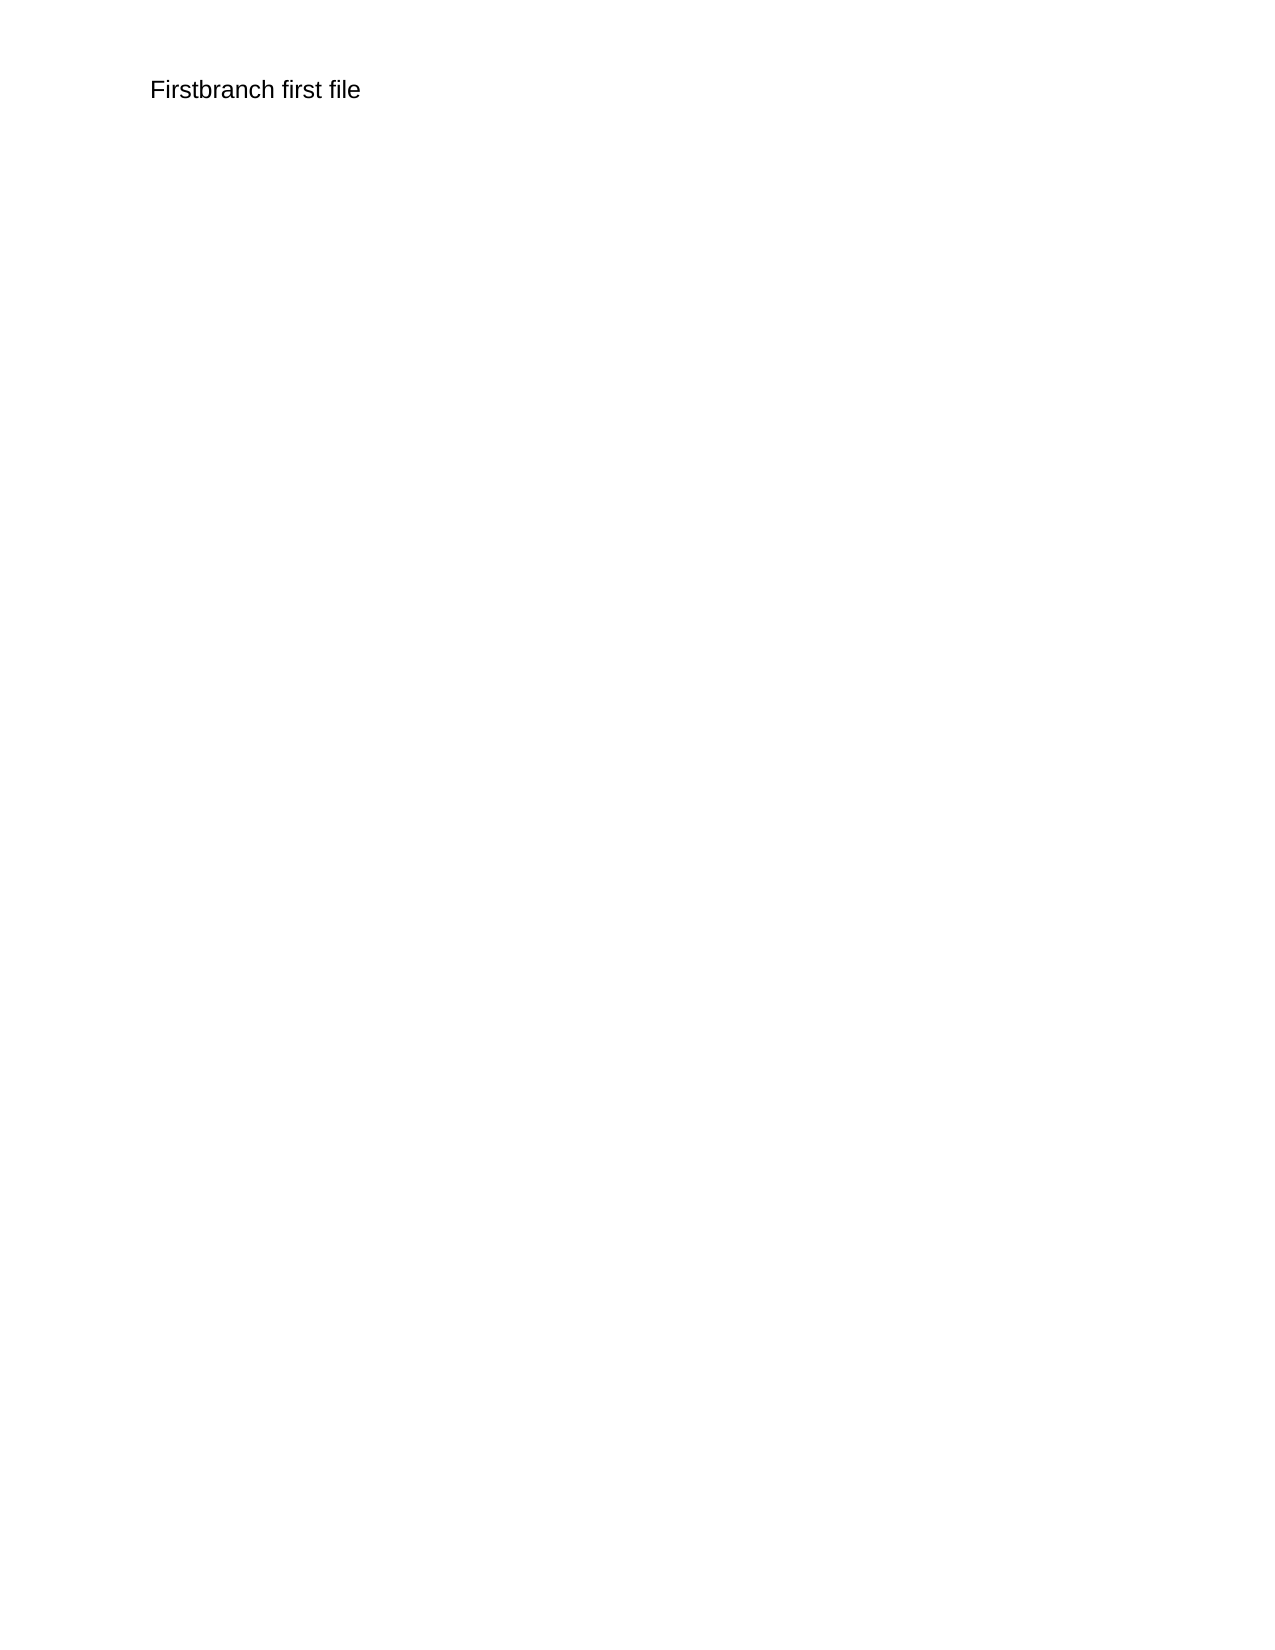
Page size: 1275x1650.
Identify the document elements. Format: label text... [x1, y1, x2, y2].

text Firstbranch first file [150, 75, 1125, 104]
